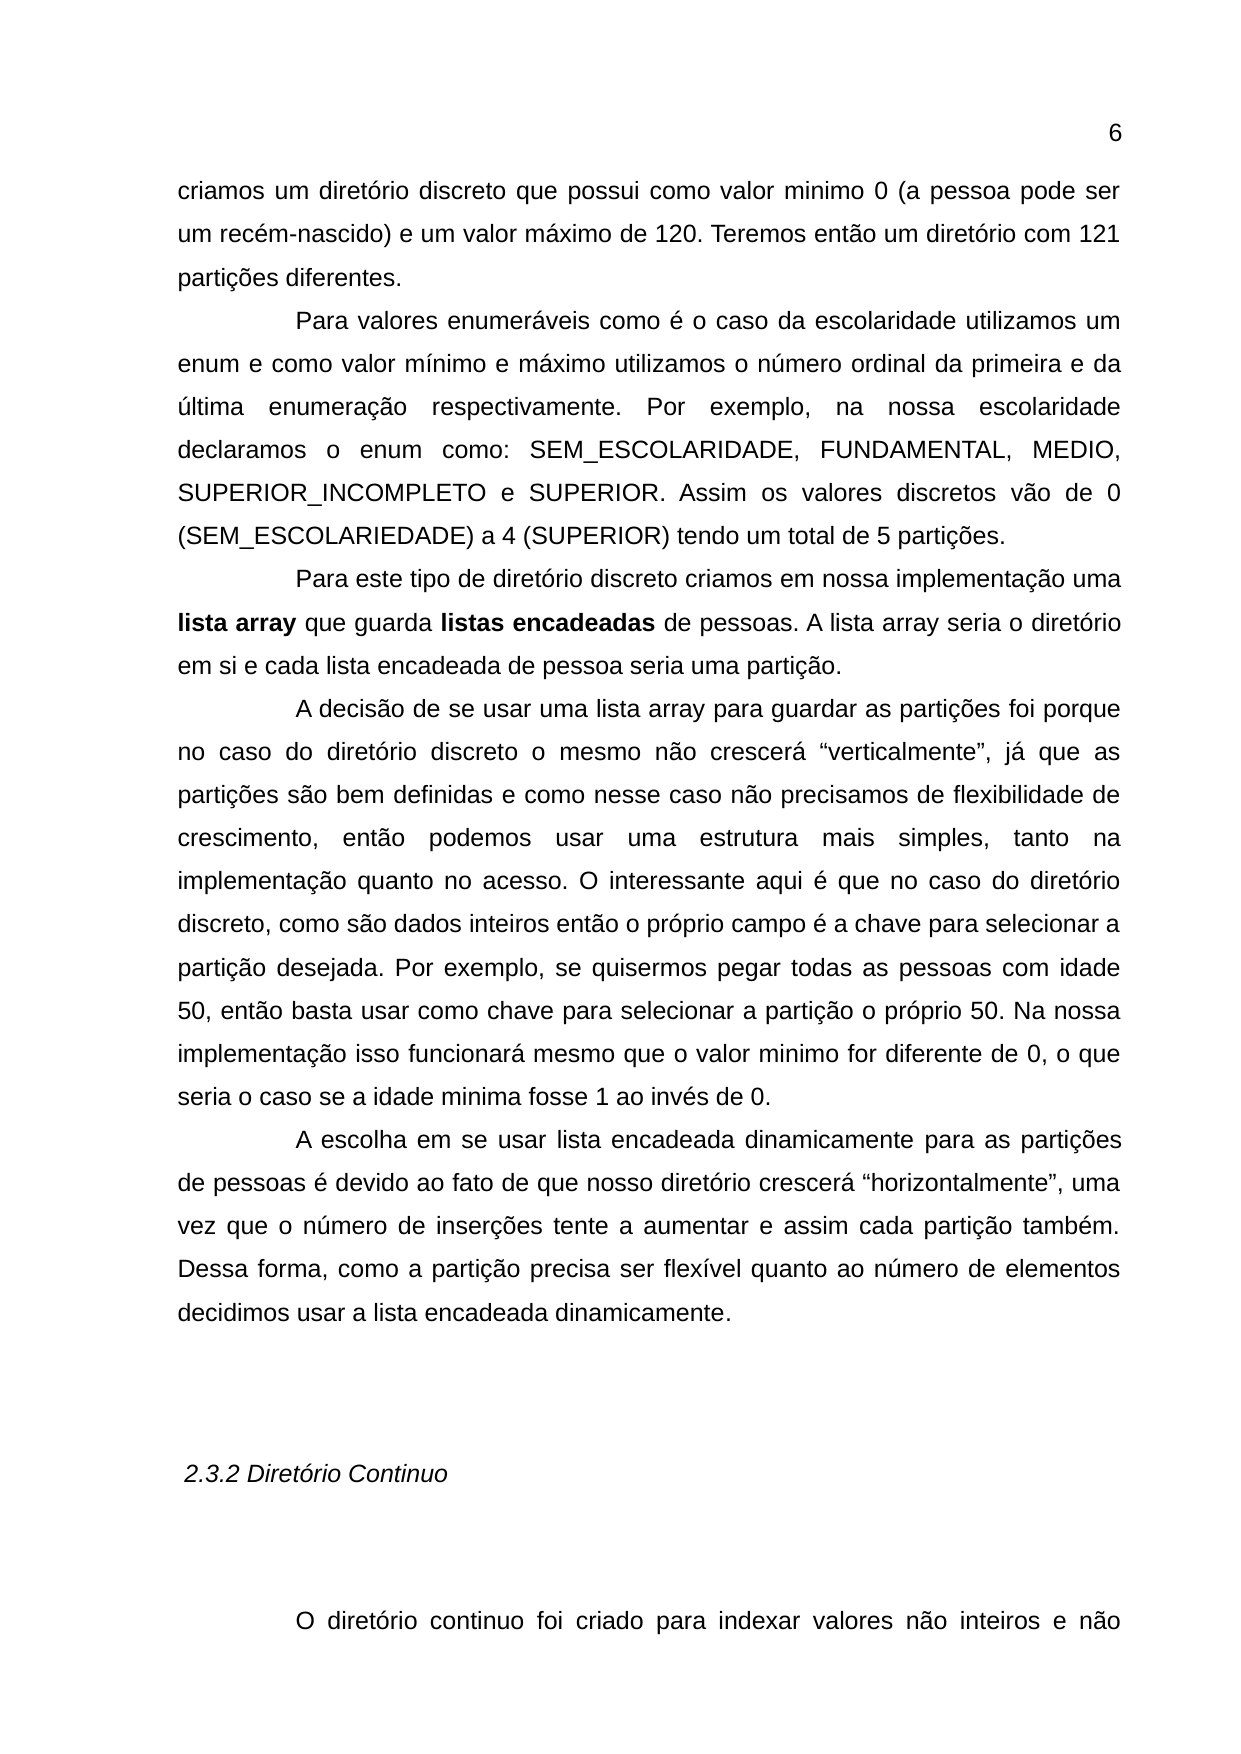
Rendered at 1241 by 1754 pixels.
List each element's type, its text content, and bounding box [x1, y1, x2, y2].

text A decisão de se usar uma lista array para guardar as partições foi porque no caso do diretório discreto o mesmo não crescerá “verticalmente”, já que as partições são bem definidas e como nesse caso não precisamos de flexibilidade de crescimento, então podemos usar uma estrutura mais simples, tanto na implementação quanto no acesso. O interessante aqui é que no caso do diretório discreto, como são dados inteiros então o próprio campo é a chave para selecionar a partição desejada. Por exemplo, se quisermos pegar todas as pessoas com idade 50, então basta usar como chave para selecionar a partição o próprio 50. Na nossa implementação isso funcionará mesmo que o valor minimo for diferente de 0, o que seria o caso se a idade minima fosse 1 ao invés de 0. [177, 694, 1122, 1111]
text A escolha em se usar lista encadeada dinamicamente para as partições de pessoas é devido ao fato de que nosso diretório crescerá “horizontalmente”, uma vez que o número de inserções tente a aumentar e assim cada partição também. Dessa forma, como a partição precisa ser flexível quanto ao número de elementos decidimos usar a lista encadeada dinamicamente. [177, 1125, 1122, 1326]
text Para este tipo de diretório discreto criamos em nossa implementação uma lista array que guarda listas encadeadas de pessoas. A lista array seria o diretório em si e cada lista encadeada de pessoa seria uma partição. [177, 564, 1122, 679]
text O diretório continuo foi criado para indexar valores não inteiros e não [177, 1606, 1122, 1634]
list Diretório Continuo [177, 1459, 1122, 1488]
text criamos um diretório discreto que possui como valor minimo 0 (a pessoa pode ser um recém-nascido) e um valor máximo de 120. Teremos então um diretório com 121 partições diferentes. [177, 176, 1122, 291]
text Para valores enumeráveis como é o caso da escolaridade utilizamos um enum e como valor mínimo e máximo utilizamos o número ordinal da primeira e da última enumeração respectivamente. Por exemplo, na nossa escolaridade declaramos o enum como: SEM_ESCOLARIDADE, FUNDAMENTAL, MEDIO, SUPERIOR_INCOMPLETO e SUPERIOR. Assim os valores discretos vão de 0 (SEM_ESCOLARIEDADE) a 4 (SUPERIOR) tendo um total de 5 partições. [177, 306, 1122, 550]
